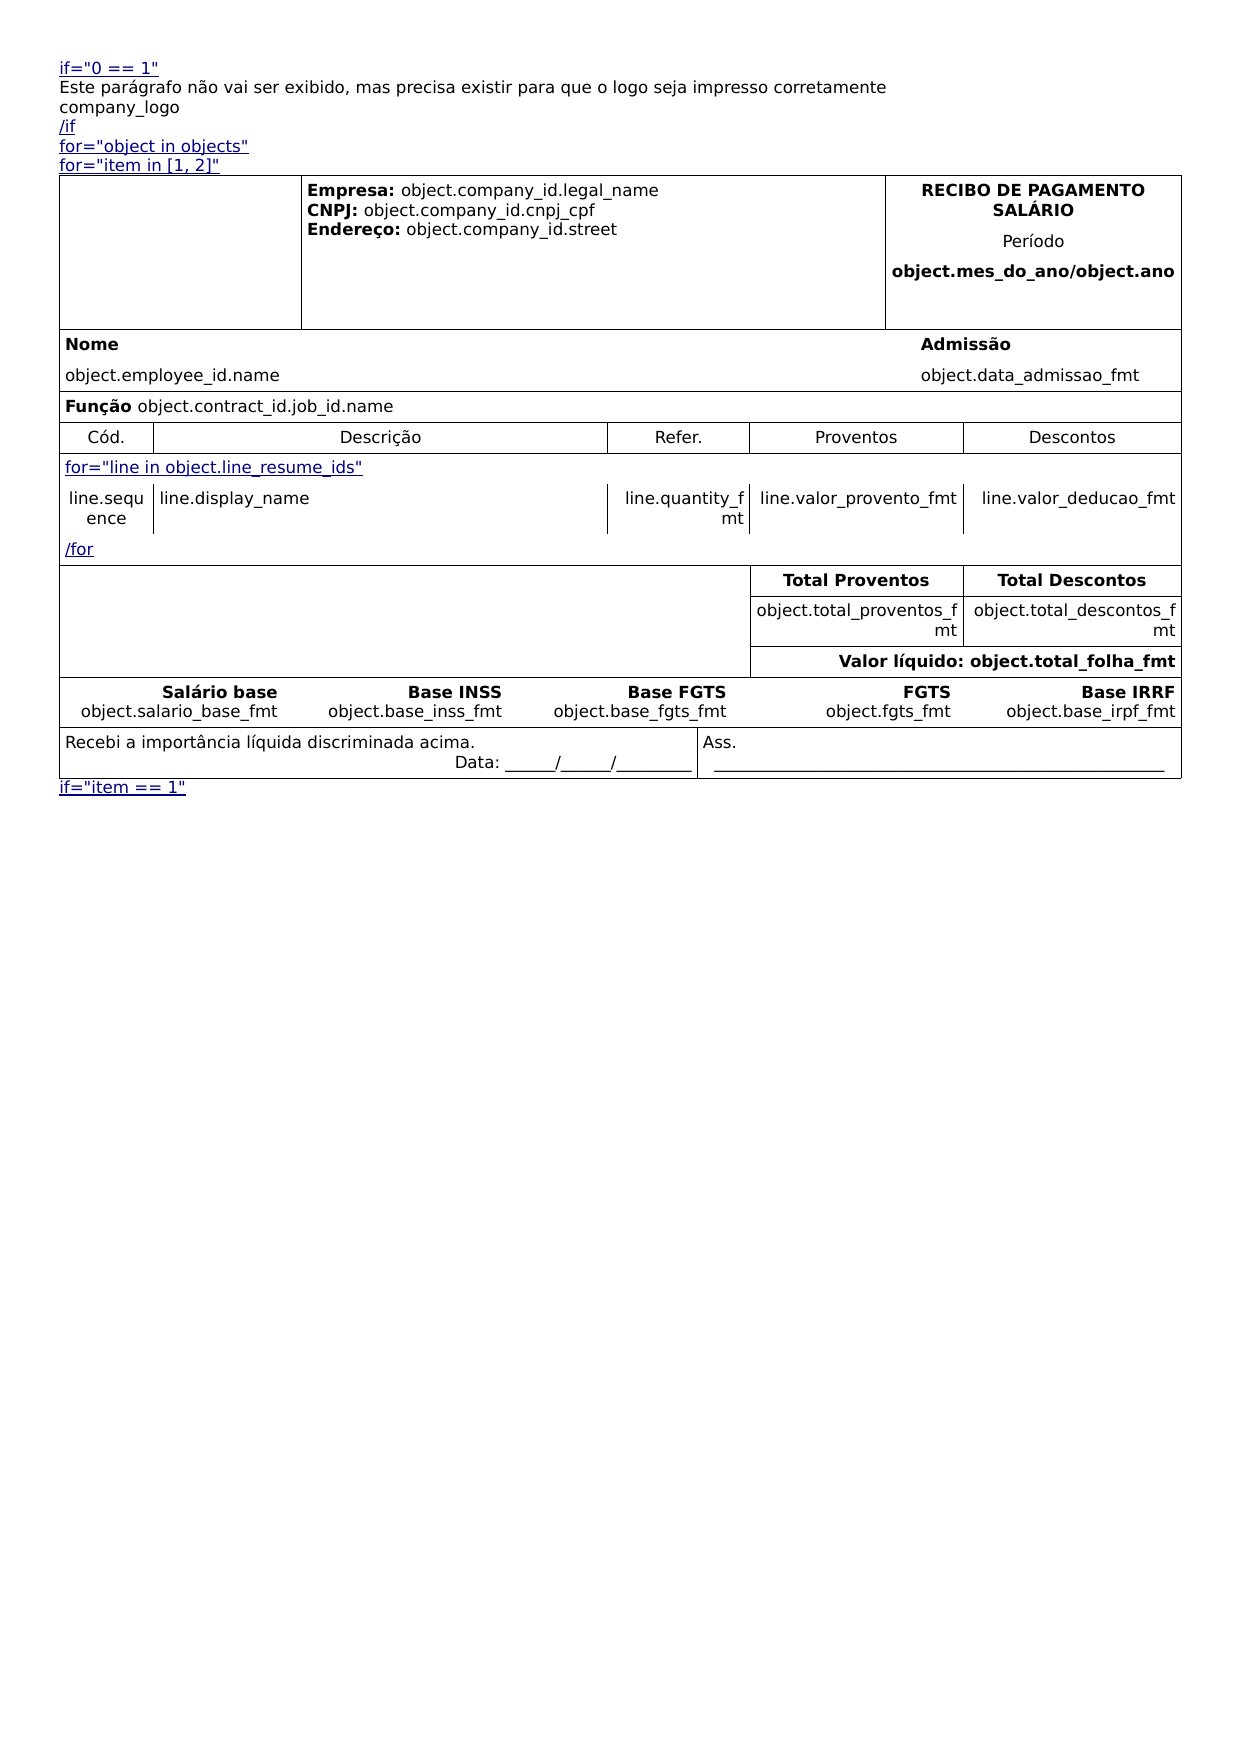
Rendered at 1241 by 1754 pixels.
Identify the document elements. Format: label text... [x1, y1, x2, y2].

text /if [59, 117, 1181, 137]
table_header for="line in object.line_resume_ids" [60, 454, 1181, 483]
table_header FGTS object.fgts_fmt [732, 678, 957, 727]
table_cell Valor líquido: object.total_folha_fmt [751, 647, 1181, 677]
table_header Total Proventos [751, 566, 963, 596]
table_cell object.mes_do_ano/object.ano [886, 257, 1181, 329]
table_header Salário base object.salario_base_fmt [60, 678, 283, 727]
table_header Proventos [750, 423, 963, 453]
table_header Empresa: object.company_id.legal_name CNPJ: object.company_id.cnpj_cpf Endereço: object.company_id.street [302, 176, 885, 329]
table_cell object.data_admissao_fmt [915, 360, 1181, 391]
table_header Base IRRF object.base_irpf_fmt [957, 678, 1181, 727]
table_header Descrição [154, 423, 607, 453]
table_header RECIBO DE PAGAMENTO SALÁRIO [886, 176, 1181, 226]
table_header Ass. ______________________________________________________ [698, 728, 1181, 778]
table_cell line.display_name [154, 484, 607, 534]
table_header [60, 176, 301, 329]
table_cell line.valor_deducao_fmt [964, 484, 1181, 534]
table_cell line.quantity_fmt [608, 484, 749, 534]
text Este parágrafo não vai ser exibido, mas precisa existir para que o logo seja impresso corretamente [59, 78, 1181, 98]
table_cell object.total_descontos_fmt [964, 597, 1181, 646]
table_cell object.total_proventos_fmt [751, 597, 963, 646]
table_header Descontos [964, 423, 1181, 453]
table_header Recebi a importância líquida discriminada acima. Data: ______/______/_________ [60, 728, 697, 778]
table_header Refer. [608, 423, 749, 453]
table_header Total Descontos [964, 566, 1181, 596]
text company_logo [59, 98, 1181, 117]
table_header Cód. [60, 423, 153, 453]
table_header Nome [60, 330, 915, 360]
text for="object in objects" [59, 137, 1181, 156]
table_header [60, 566, 750, 677]
table_cell line.sequence [60, 484, 153, 534]
table_cell Função object.contract_id.job_id.name [60, 392, 1181, 422]
table_cell Período [886, 226, 1181, 257]
table_cell object.employee_id.name [60, 360, 915, 391]
table_header Admissão [915, 330, 1181, 360]
text if="0 == 1" [59, 59, 1181, 78]
text for="item in [1, 2]" [59, 156, 1181, 175]
table_header Base INSS object.base_inss_fmt [283, 678, 508, 727]
table_cell /for [60, 534, 1181, 564]
table_cell line.valor_provento_fmt [750, 484, 963, 534]
text if="item == 1" [59, 779, 1181, 797]
table_header Base FGTS object.base_fgts_fmt [508, 678, 732, 727]
